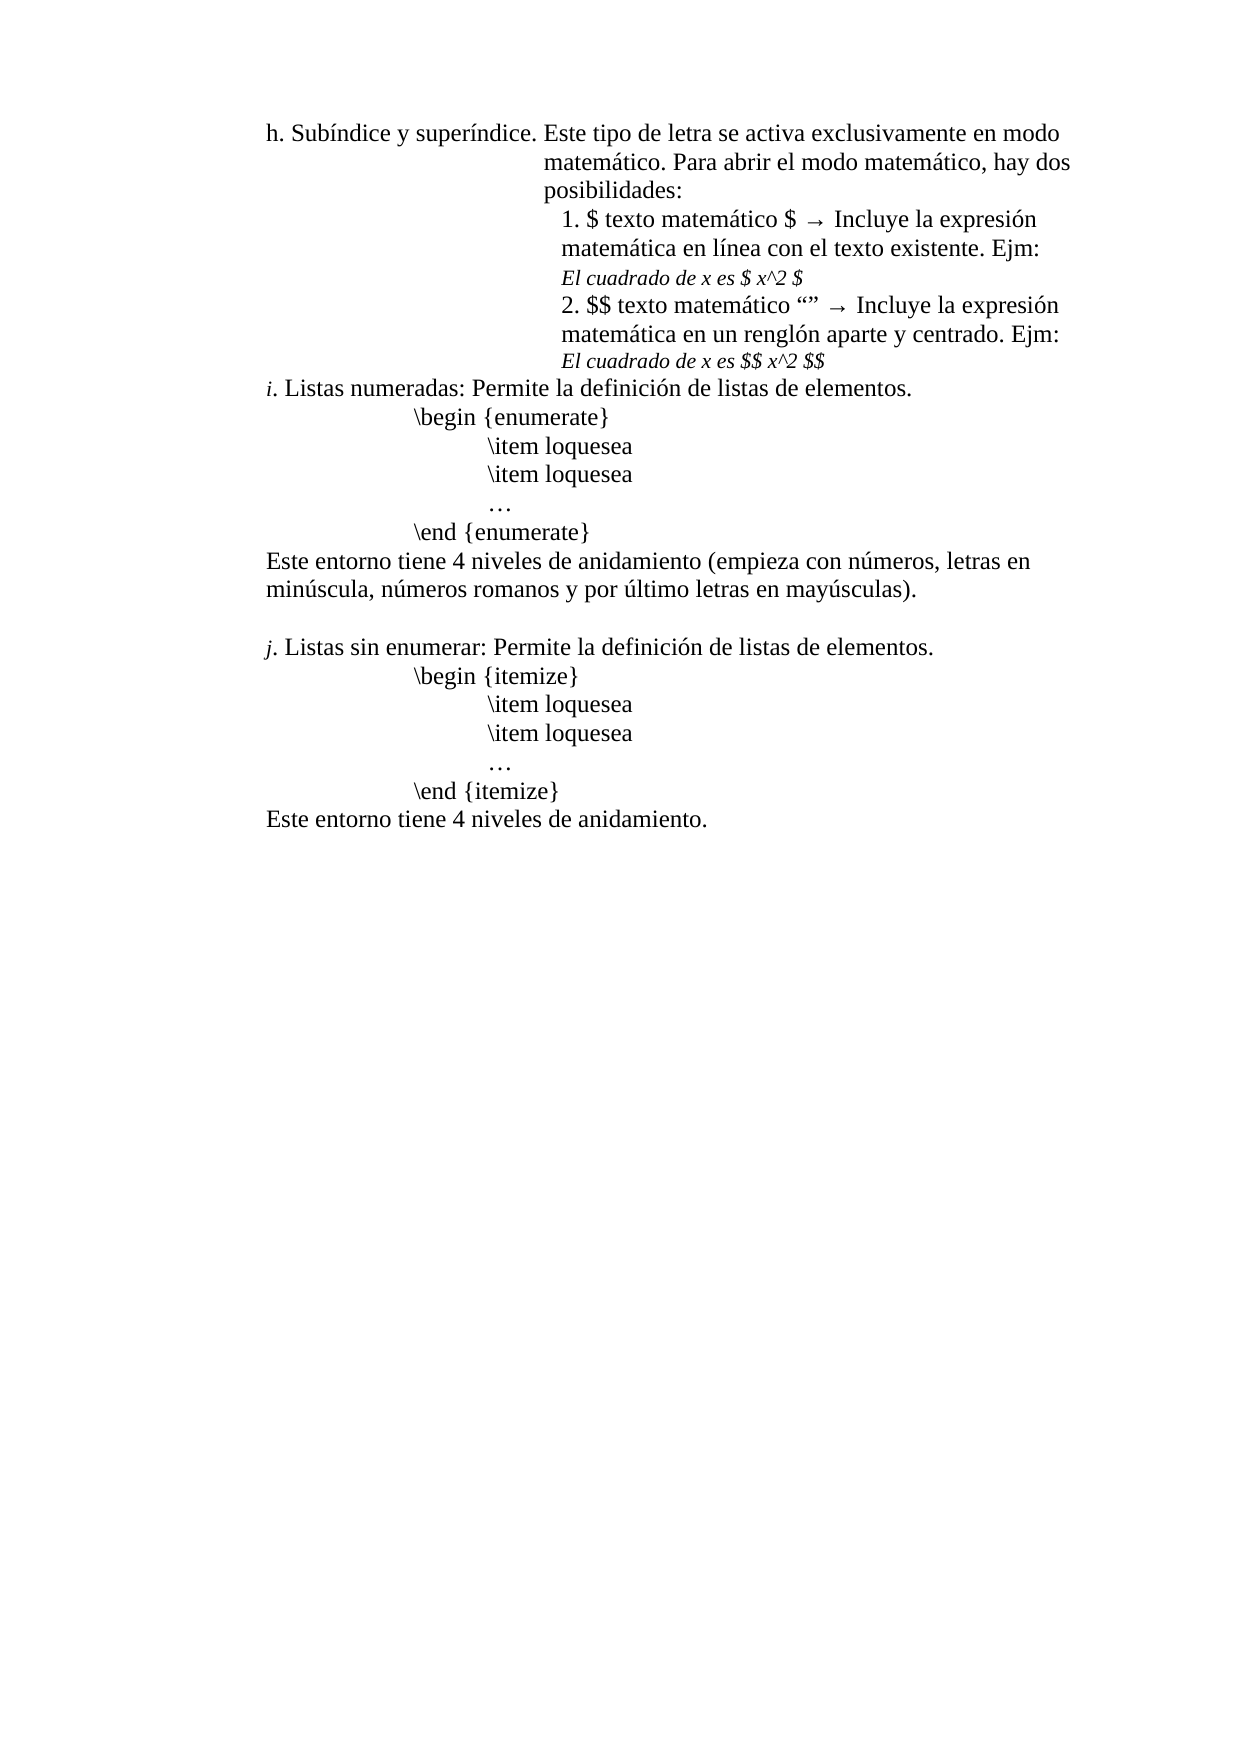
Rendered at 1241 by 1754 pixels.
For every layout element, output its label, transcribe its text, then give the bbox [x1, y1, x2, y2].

text … [118, 747, 1122, 776]
text matemática en un renglón aparte y centrado. Ejm: [118, 319, 1122, 348]
text posibilidades: [118, 176, 1122, 204]
text j. Listas sin enumerar: Permite la definición de listas de elementos. [118, 632, 1122, 661]
text i. Listas numeradas: Permite la definición de listas de elementos. [118, 373, 1122, 402]
text Este entorno tiene 4 niveles de anidamiento. [118, 804, 1122, 833]
text \item loquesea [118, 459, 1122, 488]
text Este entorno tiene 4 niveles de anidamiento (empieza con números, letras en minúscula, números romanos y por último letras en mayúsculas). [118, 546, 1122, 603]
text matemático. Para abrir el modo matemático, hay dos [118, 147, 1122, 176]
text \item loquesea [118, 718, 1122, 747]
text \item loquesea [118, 431, 1122, 459]
text El cuadrado de x es $$ x^2 $$ [118, 348, 1122, 373]
text \end {enumerate} [118, 517, 1122, 546]
text 2. $$ texto matemático “” → Incluye la expresión [118, 291, 1122, 319]
text … [118, 488, 1122, 517]
text 1. $ texto matemático $ → Incluye la expresión matemática en línea con el texto existente. Ejm: [118, 204, 1122, 262]
text El cuadrado de x es $ x^2 $ [118, 262, 1122, 291]
text \begin {enumerate} [118, 402, 1122, 431]
text h. Subíndice y superíndice. Este tipo de letra se activa exclusivamente en modo [118, 118, 1122, 147]
text \item loquesea [118, 689, 1122, 718]
text \end {itemize} [118, 776, 1122, 804]
text \begin {itemize} [118, 661, 1122, 689]
